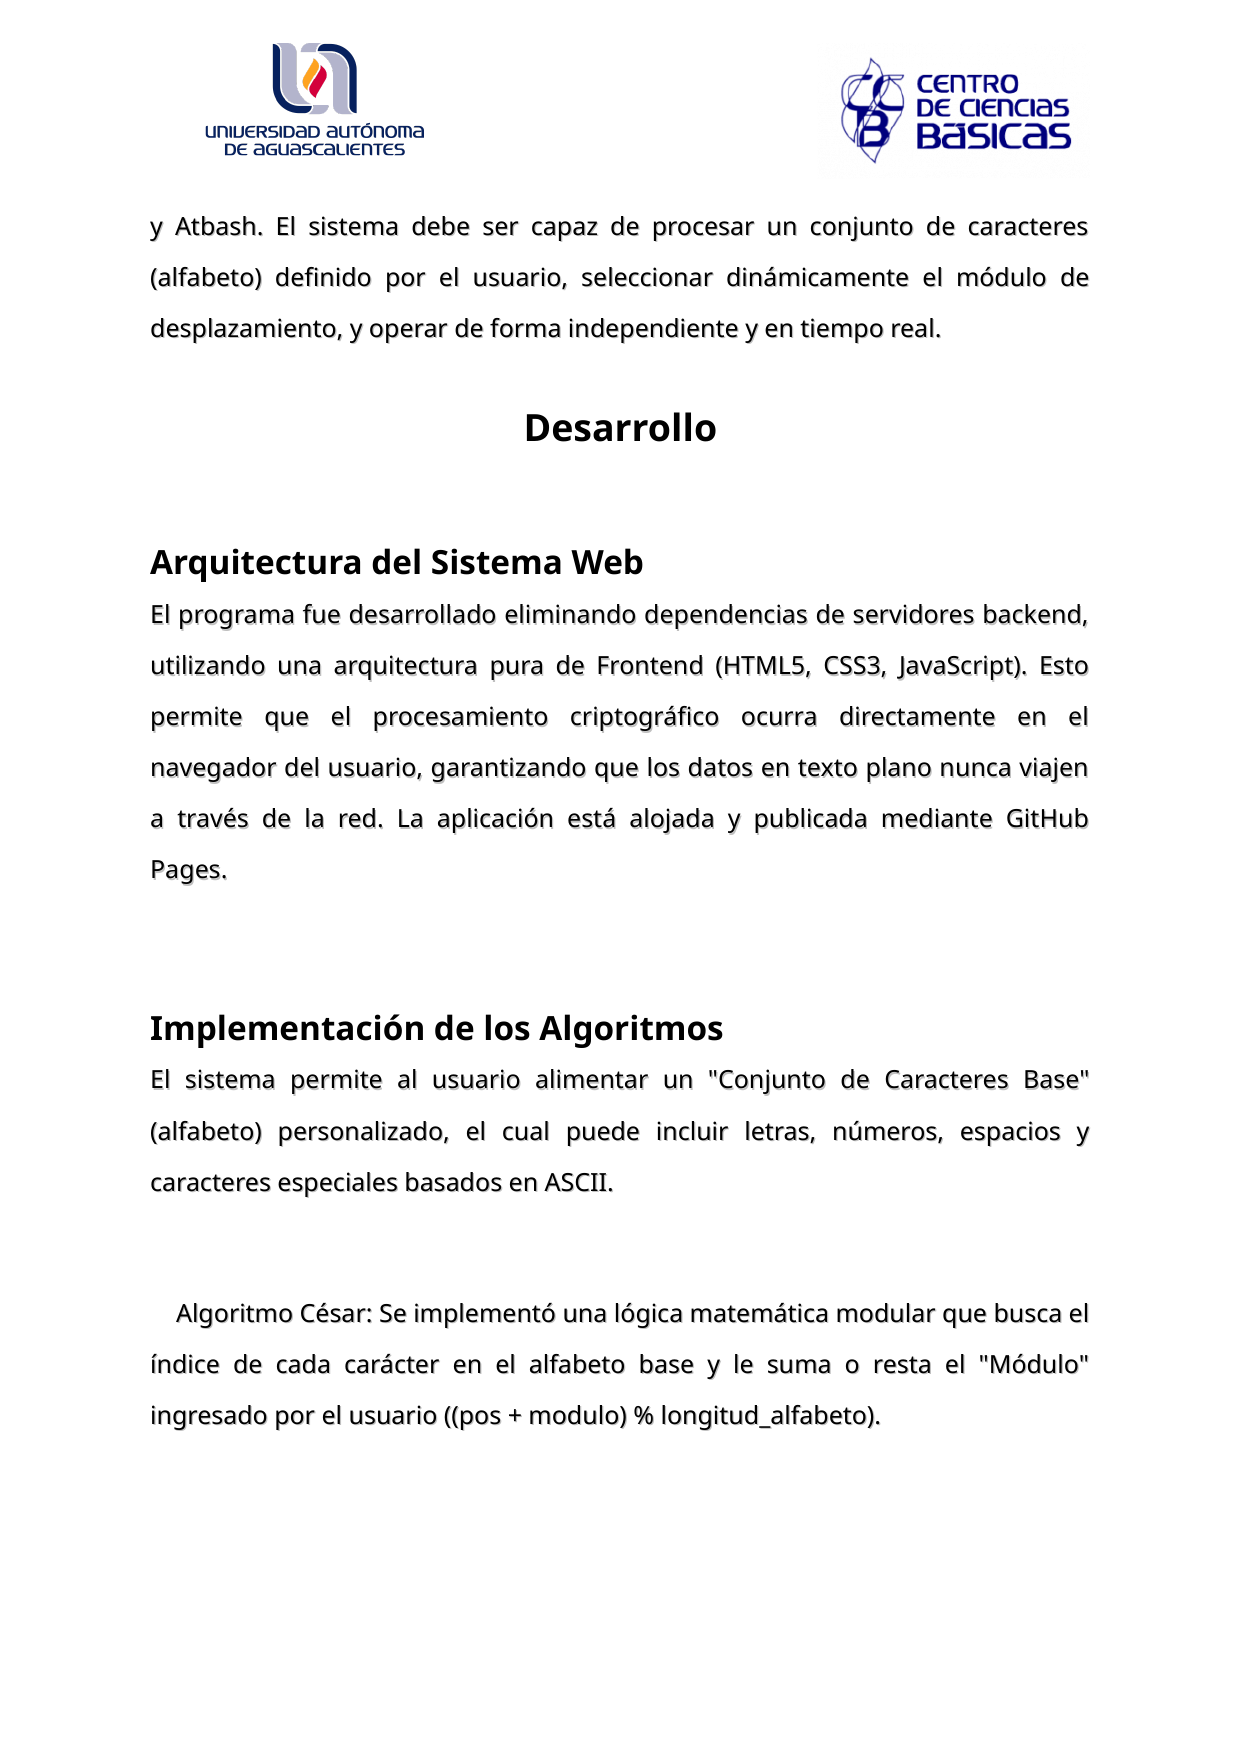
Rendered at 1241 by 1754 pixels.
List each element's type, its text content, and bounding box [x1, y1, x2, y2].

text El programa fue desarrollado eliminando dependencias de servidores backend, utilizando una arquitectura pura de Frontend (HTML5, CSS3, JavaScript). Esto permite que el procesamiento criptográfico ocurra directamente en el navegador del usuario, garantizando que los datos en texto plano nunca viajen a través de la red. La aplicación está alojada y publicada mediante GitHub Pages. [150, 597, 1090, 886]
subtitle Implementación de los Algoritmos [150, 1004, 1090, 1050]
text y Atbash. El sistema debe ser capaz de procesar un conjunto de caracteres (alfabeto) definido por el usuario, seleccionar dinámicamente el módulo de desplazamiento, y operar de forma independiente y en tiempo real. [150, 208, 1090, 344]
subtitle Desarrollo [150, 401, 1090, 452]
picture [817, 43, 1091, 179]
subtitle Arquitectura del Sistema Web [150, 539, 1090, 584]
text El sistema permite al usuario alimentar un "Conjunto de Caracteres Base" (alfabeto) personalizado, el cual puede incluir letras, números, espacios y caracteres especiales basados en ASCII. [150, 1062, 1090, 1198]
picture [150, 19, 478, 179]
text Algoritmo César: Se implementó una lógica matemática modular que busca el índice de cada carácter en el alfabeto base y le suma o resta el "Módulo" ingresado por el usuario ((pos + modulo) % longitud_alfabeto). [150, 1296, 1090, 1432]
